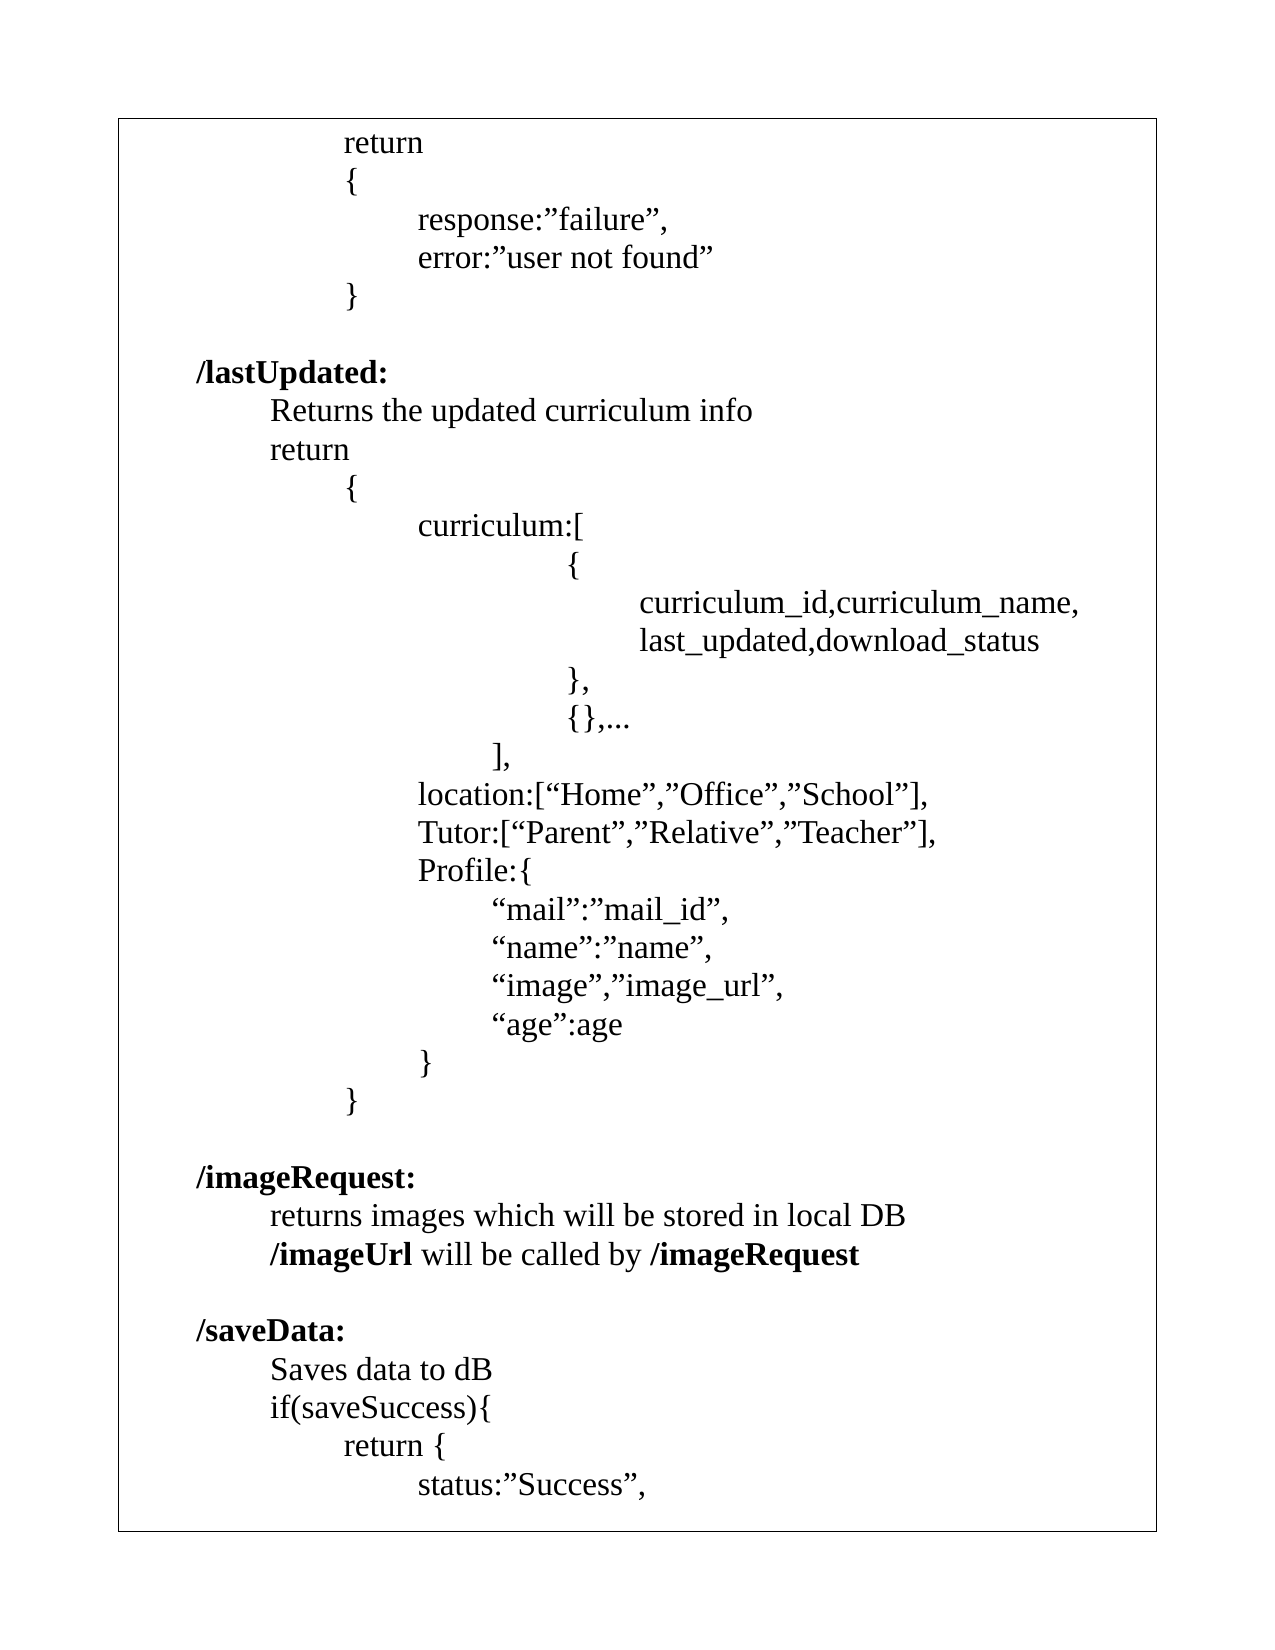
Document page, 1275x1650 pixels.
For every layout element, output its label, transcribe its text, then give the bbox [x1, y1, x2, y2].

text returns images which will be stored in local DB [122, 1196, 1153, 1234]
text return [122, 122, 1153, 161]
text response:”failure”, [122, 199, 1153, 237]
text curriculum_id,curriculum_name, [122, 582, 1153, 621]
text }, [122, 659, 1153, 697]
text if(saveSuccess){ [122, 1387, 1153, 1426]
text curriculum:[ [122, 506, 1153, 544]
text { [122, 467, 1153, 506]
text error:”user not found” [122, 237, 1153, 276]
text last_updated,download_status [122, 621, 1153, 659]
text Returns the updated curriculum info [122, 391, 1153, 429]
text return { [122, 1426, 1153, 1464]
text “mail”:”mail_id”, [122, 889, 1153, 927]
text /saveData: [122, 1311, 1153, 1349]
text return [122, 429, 1153, 467]
text {},... [122, 697, 1153, 736]
text status:”Success”, [122, 1464, 1153, 1502]
text Tutor:[“Parent”,”Relative”,”Teacher”], [122, 812, 1153, 851]
text “name”:”name”, [122, 927, 1153, 966]
text “image”,”image_url”, [122, 966, 1153, 1004]
text } [122, 1042, 1153, 1081]
text } [122, 1081, 1153, 1119]
text { [122, 161, 1153, 199]
text /imageUrl will be called by /imageRequest [122, 1234, 1153, 1272]
text Saves data to dB [122, 1349, 1153, 1387]
text { [122, 544, 1153, 582]
text /imageRequest: [122, 1157, 1153, 1196]
text Profile:{ [122, 851, 1153, 889]
text /lastUpdated: [122, 352, 1153, 391]
text “age”:age [122, 1004, 1153, 1042]
text ], [122, 736, 1153, 774]
text } [122, 276, 1153, 314]
text location:[“Home”,”Office”,”School”], [122, 774, 1153, 812]
